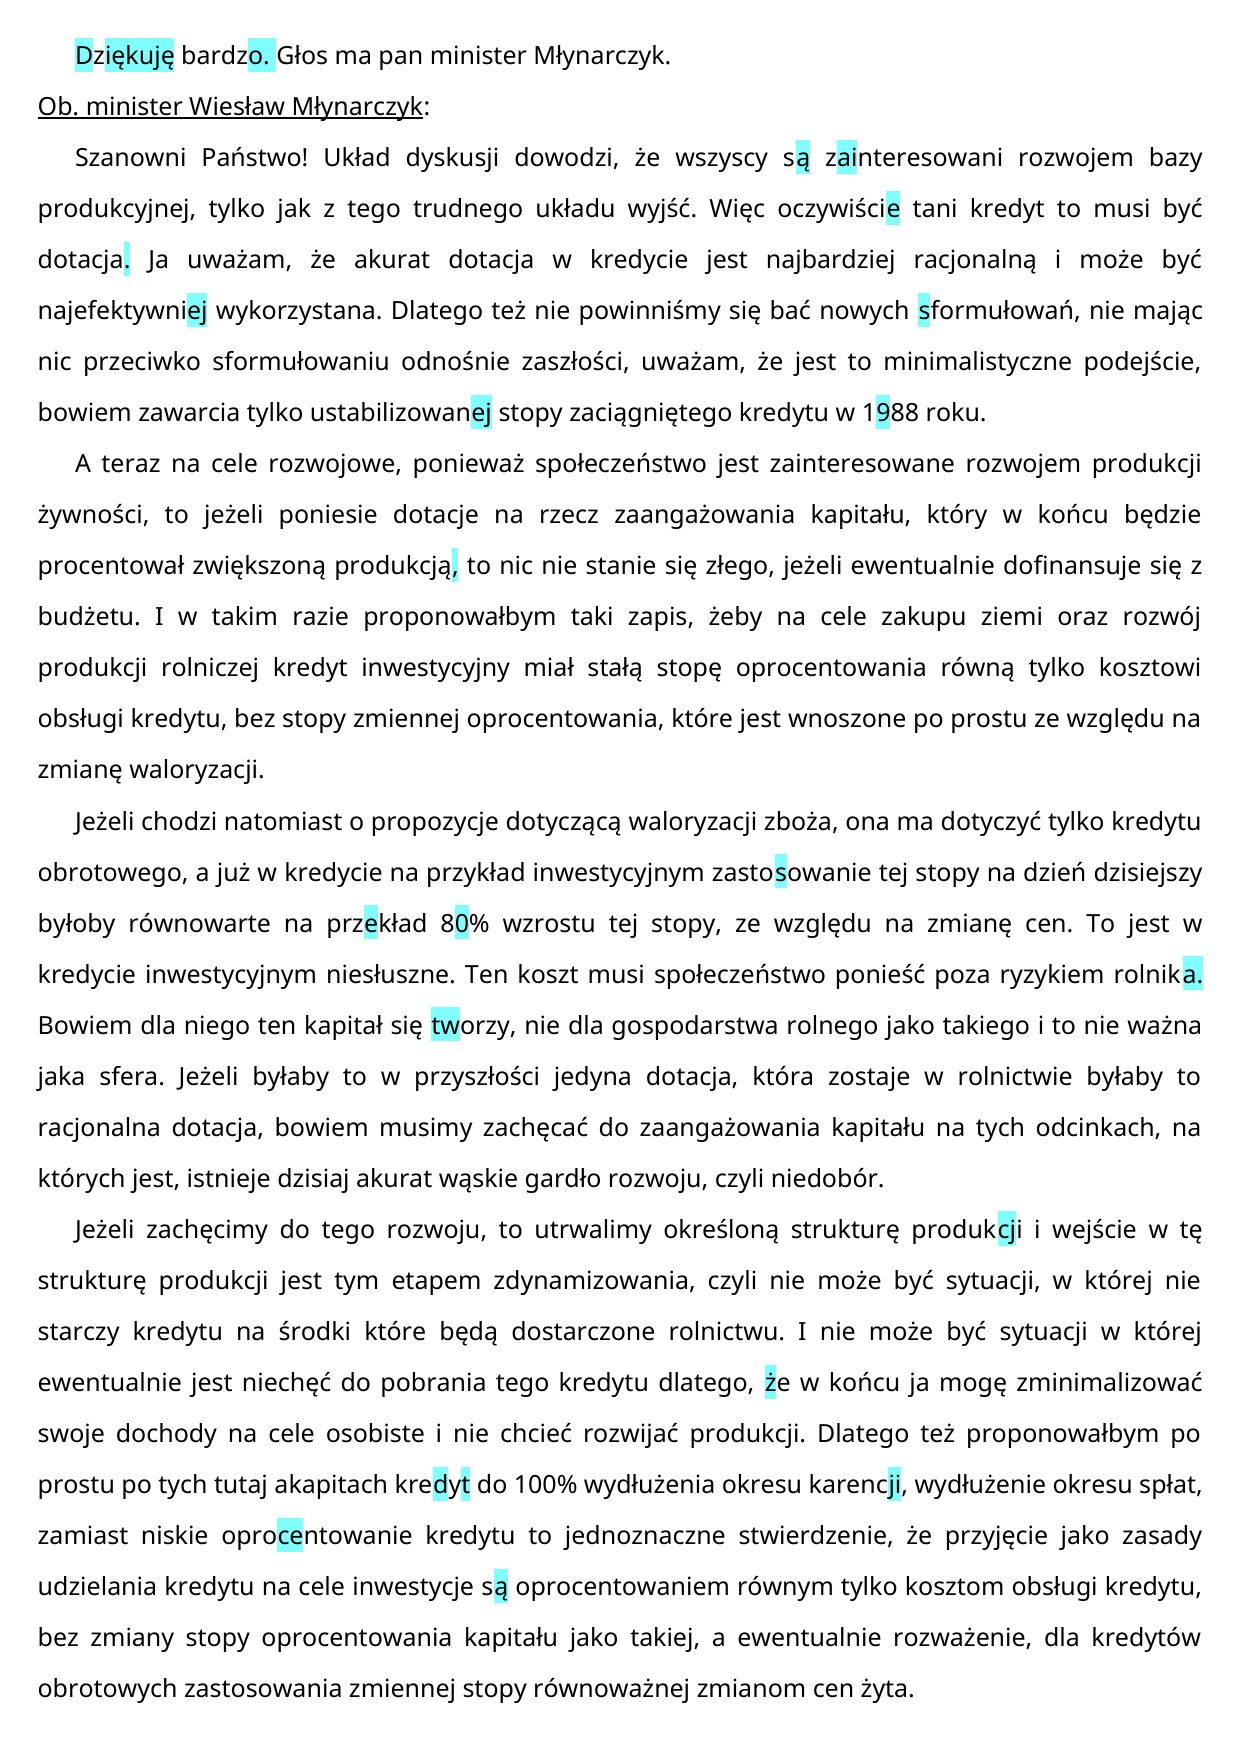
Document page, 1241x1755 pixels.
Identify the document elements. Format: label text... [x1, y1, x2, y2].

text Szanowni Państwo! Układ dyskusji dowodzi, że wszyscy są zainteresowani rozwojem bazy produkcyjnej, tylko jak z tego trudnego układu wyjść. Więc oczywiście tani kredyt to musi być dotacja. Ja uważam, że akurat dotacja w kredycie jest najbardziej racjonalną i może być najefektywniej wykorzystana. Dlatego też nie powinniśmy się bać nowych sformułowań, nie mając nic przeciwko sformułowaniu odnośnie zaszłości, uważam, że jest to minimalistyczne podejście, bowiem zawarcia tylko ustabilizowanej stopy zaciągniętego kredytu w 1988 roku. [37, 139, 1203, 429]
text Jeżeli zachęcimy do tego rozwoju, to utrwalimy określoną strukturę produkcji i wejście w tę strukturę produkcji jest tym etapem zdynamizowania, czyli nie może być sytuacji, w której nie starczy kredytu na środki które będą dostarczone rolnictwu. I nie może być sytuacji w której ewentualnie jest niechęć do pobrania tego kredytu dlatego, że w końcu ja mogę zminimalizować swoje dochody na cele osobiste i nie chcieć rozwijać produkcji. Dlatego też proponowałbym po prostu po tych tutaj akapitach kredyt do 100% wydłużenia okresu karencji, wydłużenie okresu spłat, zamiast niskie oprocentowanie kredytu to jednoznaczne stwierdzenie, że przyjęcie jako zasady udzielania kredytu na cele inwestycje są oprocentowaniem równym tylko kosztom obsługi kredytu, bez zmiany stopy oprocentowania kapitału jako takiej, a ewentualnie rozważenie, dla kredytów obrotowych zastosowania zmiennej stopy równoważnej zmianom cen żyta. [37, 1211, 1203, 1705]
text Dziękuję bardzo. Głos ma pan minister Młynarczyk. [37, 37, 1203, 72]
text Ob. minister Wiesław Młynarczyk: [37, 88, 1203, 123]
text Jeżeli chodzi natomiast o propozycje dotyczącą waloryzacji zboża, ona ma dotyczyć tylko kredytu obrotowego, a już w kredycie na przykład inwestycyjnym zastosowanie tej stopy na dzień dzisiejszy byłoby równowarte na przekład 80% wzrostu tej stopy, ze względu na zmianę cen. To jest w kredycie inwestycyjnym niesłuszne. Ten koszt musi społeczeństwo ponieść poza ryzykiem rolnika. Bowiem dla niego ten kapitał się tworzy, nie dla gospodarstwa rolnego jako takiego i to nie ważna jaka sfera. Jeżeli byłaby to w przyszłości jedyna dotacja, która zostaje w rolnictwie byłaby to racjonalna dotacja, bowiem musimy zachęcać do zaangażowania kapitału na tych odcinkach, na których jest, istnieje dzisiaj akurat wąskie gardło rozwoju, czyli niedobór. [37, 803, 1203, 1194]
text A teraz na cele rozwojowe, ponieważ społeczeństwo jest zainteresowane rozwojem produkcji żywności, to jeżeli poniesie dotacje na rzecz zaangażowania kapitału, który w końcu będzie procentował zwiększoną produkcją, to nic nie stanie się złego, jeżeli ewentualnie dofinansuje się z budżetu. I w takim razie proponowałbym taki zapis, żeby na cele zakupu ziemi oraz rozwój produkcji rolniczej kredyt inwestycyjny miał stałą stopę oprocentowania równą tylko kosztowi obsługi kredytu, bez stopy zmiennej oprocentowania, które jest wnoszone po prostu ze względu na zmianę waloryzacji. [37, 446, 1203, 786]
